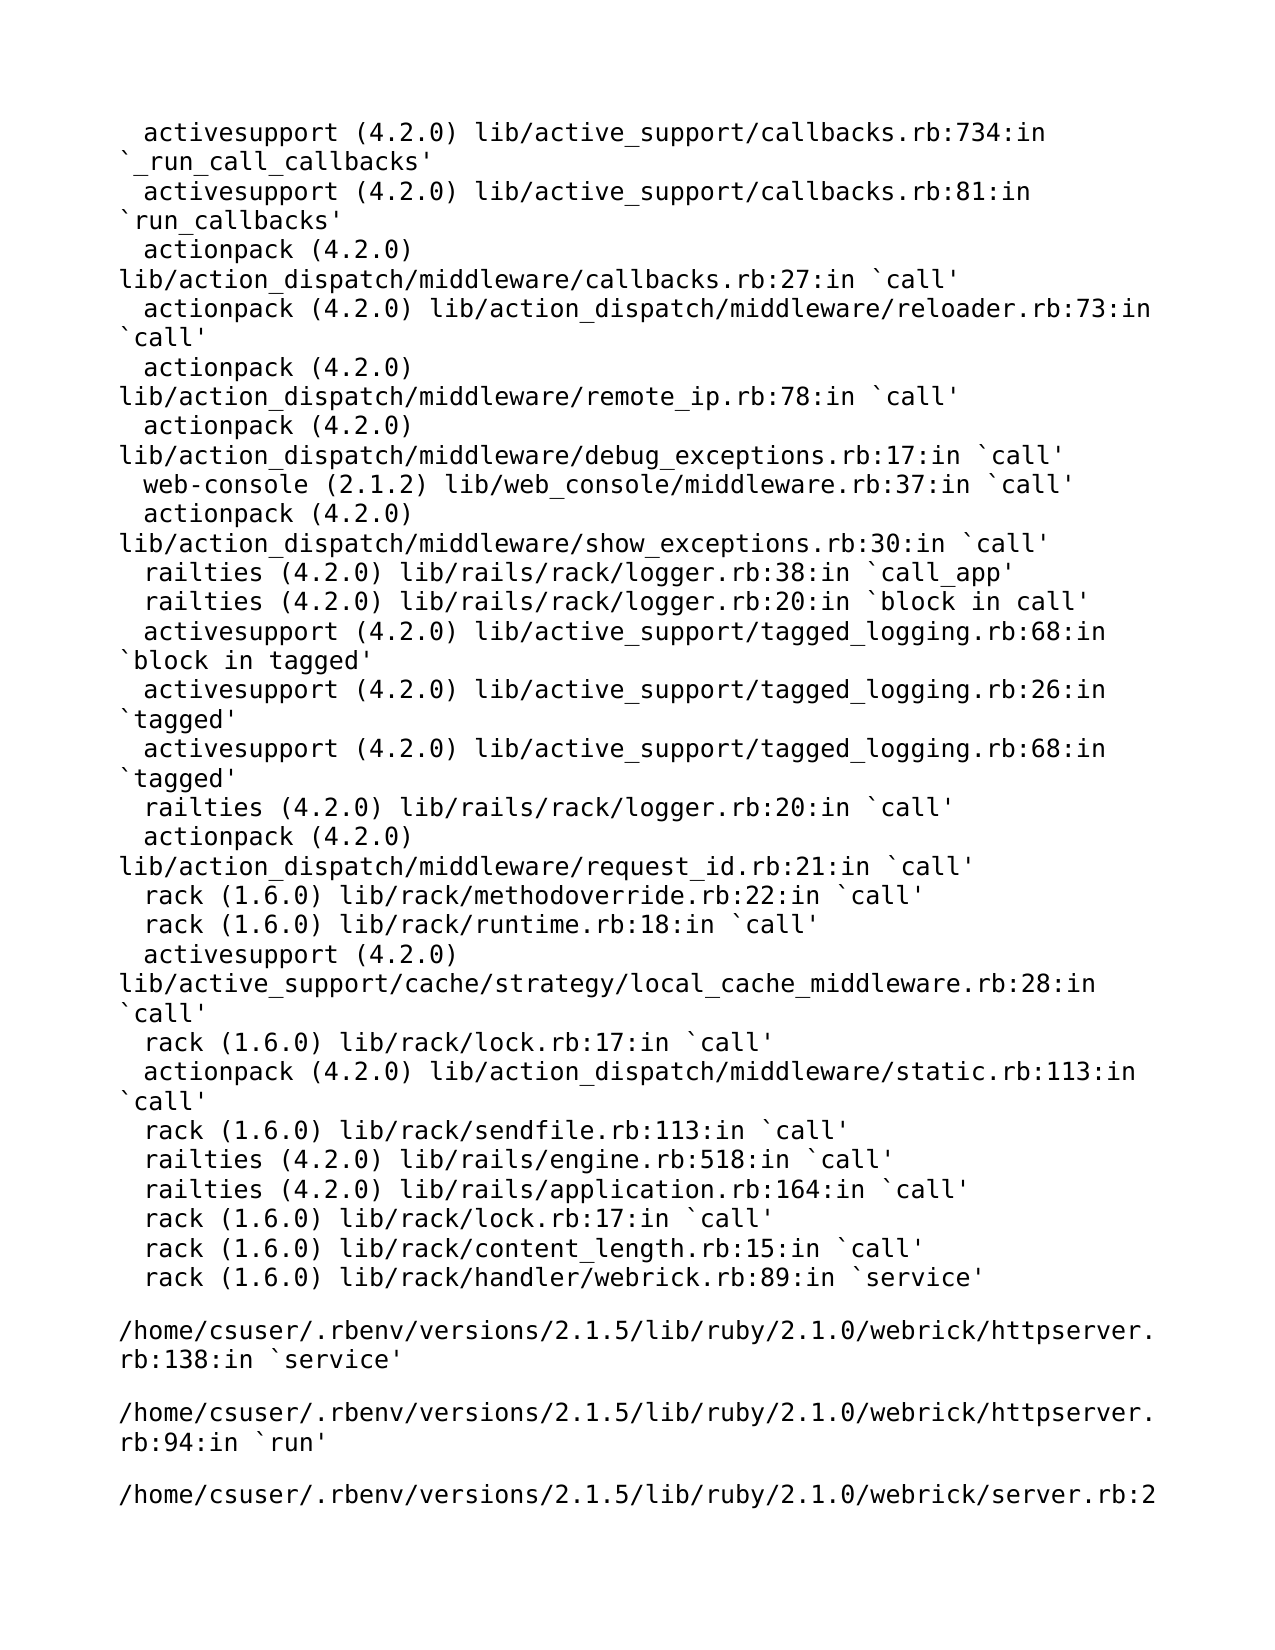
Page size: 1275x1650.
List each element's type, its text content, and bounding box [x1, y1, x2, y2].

text activesupport (4.2.0) lib/active_support/tagged_logging.rb:26:in `tagged' [118, 676, 1157, 734]
text /home/csuser/.rbenv/versions/2.1.5/lib/ruby/2.1.0/webrick/httpserver.rb:94:in `run' [118, 1375, 1157, 1457]
text actionpack (4.2.0) lib/action_dispatch/middleware/callbacks.rb:27:in `call' [118, 235, 1157, 294]
text actionpack (4.2.0) lib/action_dispatch/middleware/request_id.rb:21:in `call' [118, 822, 1157, 881]
text actionpack (4.2.0) lib/action_dispatch/middleware/static.rb:113:in `call' [118, 1057, 1157, 1116]
text rack (1.6.0) lib/rack/content_length.rb:15:in `call' [118, 1234, 1157, 1263]
text /home/csuser/.rbenv/versions/2.1.5/lib/ruby/2.1.0/webrick/httpserver.rb:138:in `service' [118, 1293, 1157, 1375]
text rack (1.6.0) lib/rack/sendfile.rb:113:in `call' [118, 1116, 1157, 1146]
text railties (4.2.0) lib/rails/rack/logger.rb:38:in `call_app' [118, 558, 1157, 588]
text railties (4.2.0) lib/rails/engine.rb:518:in `call' [118, 1146, 1157, 1175]
text web-console (2.1.2) lib/web_console/middleware.rb:37:in `call' [118, 470, 1157, 499]
text rack (1.6.0) lib/rack/runtime.rb:18:in `call' [118, 911, 1157, 940]
text rack (1.6.0) lib/rack/lock.rb:17:in `call' [118, 1204, 1157, 1234]
text activesupport (4.2.0) lib/active_support/callbacks.rb:81:in `run_callbacks' [118, 177, 1157, 235]
text actionpack (4.2.0) lib/action_dispatch/middleware/debug_exceptions.rb:17:in `call' [118, 411, 1157, 470]
text activesupport (4.2.0) lib/active_support/callbacks.rb:734:in `_run_call_callbacks' [118, 118, 1157, 177]
text rack (1.6.0) lib/rack/methodoverride.rb:22:in `call' [118, 881, 1157, 911]
text activesupport (4.2.0) lib/active_support/tagged_logging.rb:68:in `block in tagged' [118, 617, 1157, 676]
text railties (4.2.0) lib/rails/rack/logger.rb:20:in `call' [118, 793, 1157, 822]
text actionpack (4.2.0) lib/action_dispatch/middleware/remote_ip.rb:78:in `call' [118, 353, 1157, 411]
text activesupport (4.2.0) lib/active_support/cache/strategy/local_cache_middleware.rb:28:in `call' [118, 940, 1157, 1028]
text actionpack (4.2.0) lib/action_dispatch/middleware/show_exceptions.rb:30:in `call' [118, 499, 1157, 558]
text /home/csuser/.rbenv/versions/2.1.5/lib/ruby/2.1.0/webrick/server.rb:2 [118, 1457, 1157, 1510]
text actionpack (4.2.0) lib/action_dispatch/middleware/reloader.rb:73:in `call' [118, 294, 1157, 353]
text railties (4.2.0) lib/rails/rack/logger.rb:20:in `block in call' [118, 588, 1157, 617]
text activesupport (4.2.0) lib/active_support/tagged_logging.rb:68:in `tagged' [118, 734, 1157, 793]
text railties (4.2.0) lib/rails/application.rb:164:in `call' [118, 1175, 1157, 1204]
text rack (1.6.0) lib/rack/lock.rb:17:in `call' [118, 1028, 1157, 1057]
text rack (1.6.0) lib/rack/handler/webrick.rb:89:in `service' [118, 1263, 1157, 1293]
